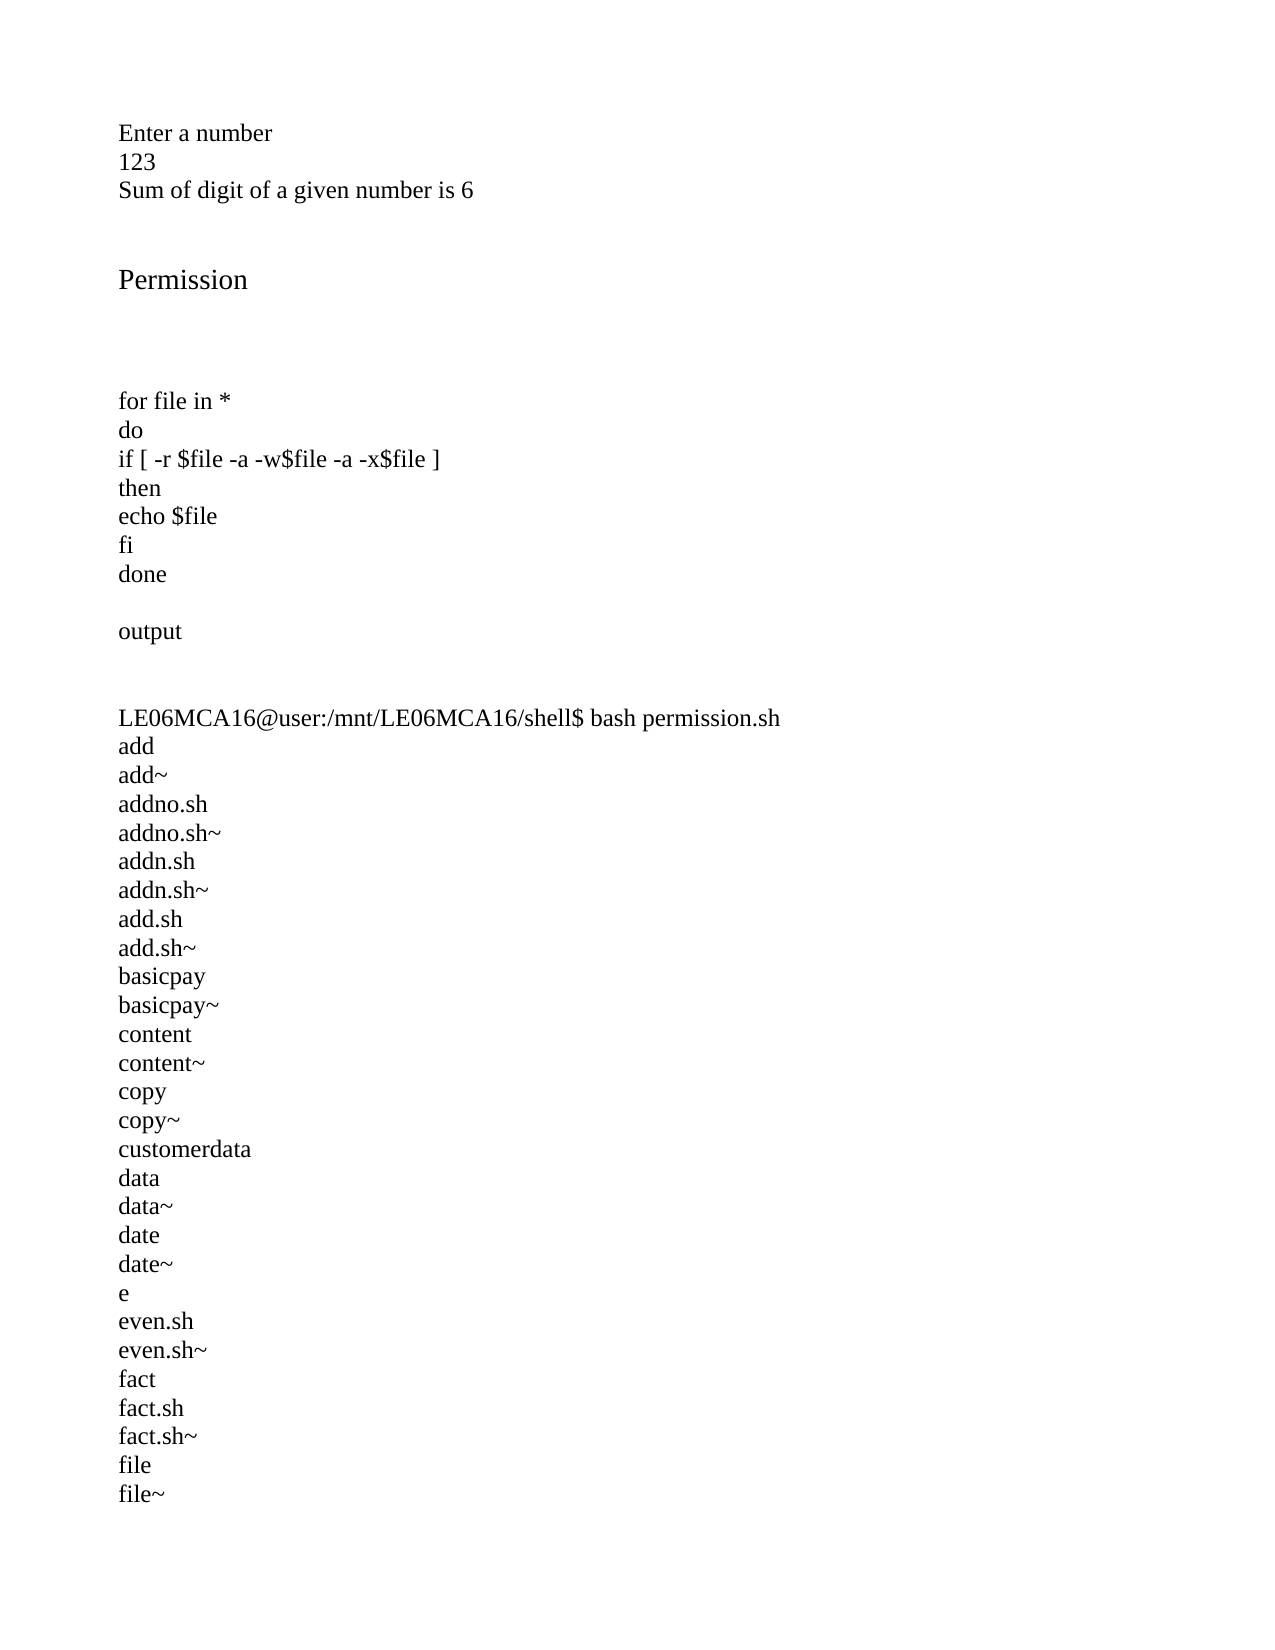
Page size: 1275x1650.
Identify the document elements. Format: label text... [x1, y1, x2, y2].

text data~ [118, 1191, 1157, 1220]
text basicpay [118, 961, 1157, 990]
text fact [118, 1364, 1157, 1393]
text do [118, 415, 1157, 444]
text LE06MCA16@user:/mnt/LE06MCA16/shell$ bash permission.sh [118, 703, 1157, 731]
text add.sh [118, 904, 1157, 933]
text add [118, 731, 1157, 760]
text Enter a number [118, 118, 1157, 147]
text done [118, 559, 1157, 588]
text content [118, 1019, 1157, 1048]
text then [118, 473, 1157, 501]
text echo $file [118, 501, 1157, 530]
text content~ [118, 1048, 1157, 1076]
text fact.sh~ [118, 1421, 1157, 1450]
text file~ [118, 1479, 1157, 1508]
text if [ -r $file -a -w$file -a -x$file ] [118, 444, 1157, 473]
text Sum of digit of a given number is 6 [118, 176, 1157, 204]
text add~ [118, 760, 1157, 789]
text basicpay~ [118, 990, 1157, 1019]
text data [118, 1163, 1157, 1191]
text add.sh~ [118, 933, 1157, 961]
text Permission [118, 262, 1157, 295]
text e [118, 1278, 1157, 1306]
text addno.sh~ [118, 818, 1157, 846]
text copy~ [118, 1105, 1157, 1134]
text date [118, 1220, 1157, 1249]
text 123 [118, 147, 1157, 176]
text file [118, 1450, 1157, 1479]
text fi [118, 530, 1157, 559]
text addno.sh [118, 789, 1157, 818]
text addn.sh~ [118, 875, 1157, 904]
text customerdata [118, 1134, 1157, 1163]
text fact.sh [118, 1393, 1157, 1421]
text even.sh~ [118, 1335, 1157, 1364]
text date~ [118, 1249, 1157, 1278]
text even.sh [118, 1306, 1157, 1335]
text for file in * [118, 386, 1157, 415]
text output [118, 616, 1157, 645]
text copy [118, 1076, 1157, 1105]
text addn.sh [118, 846, 1157, 875]
